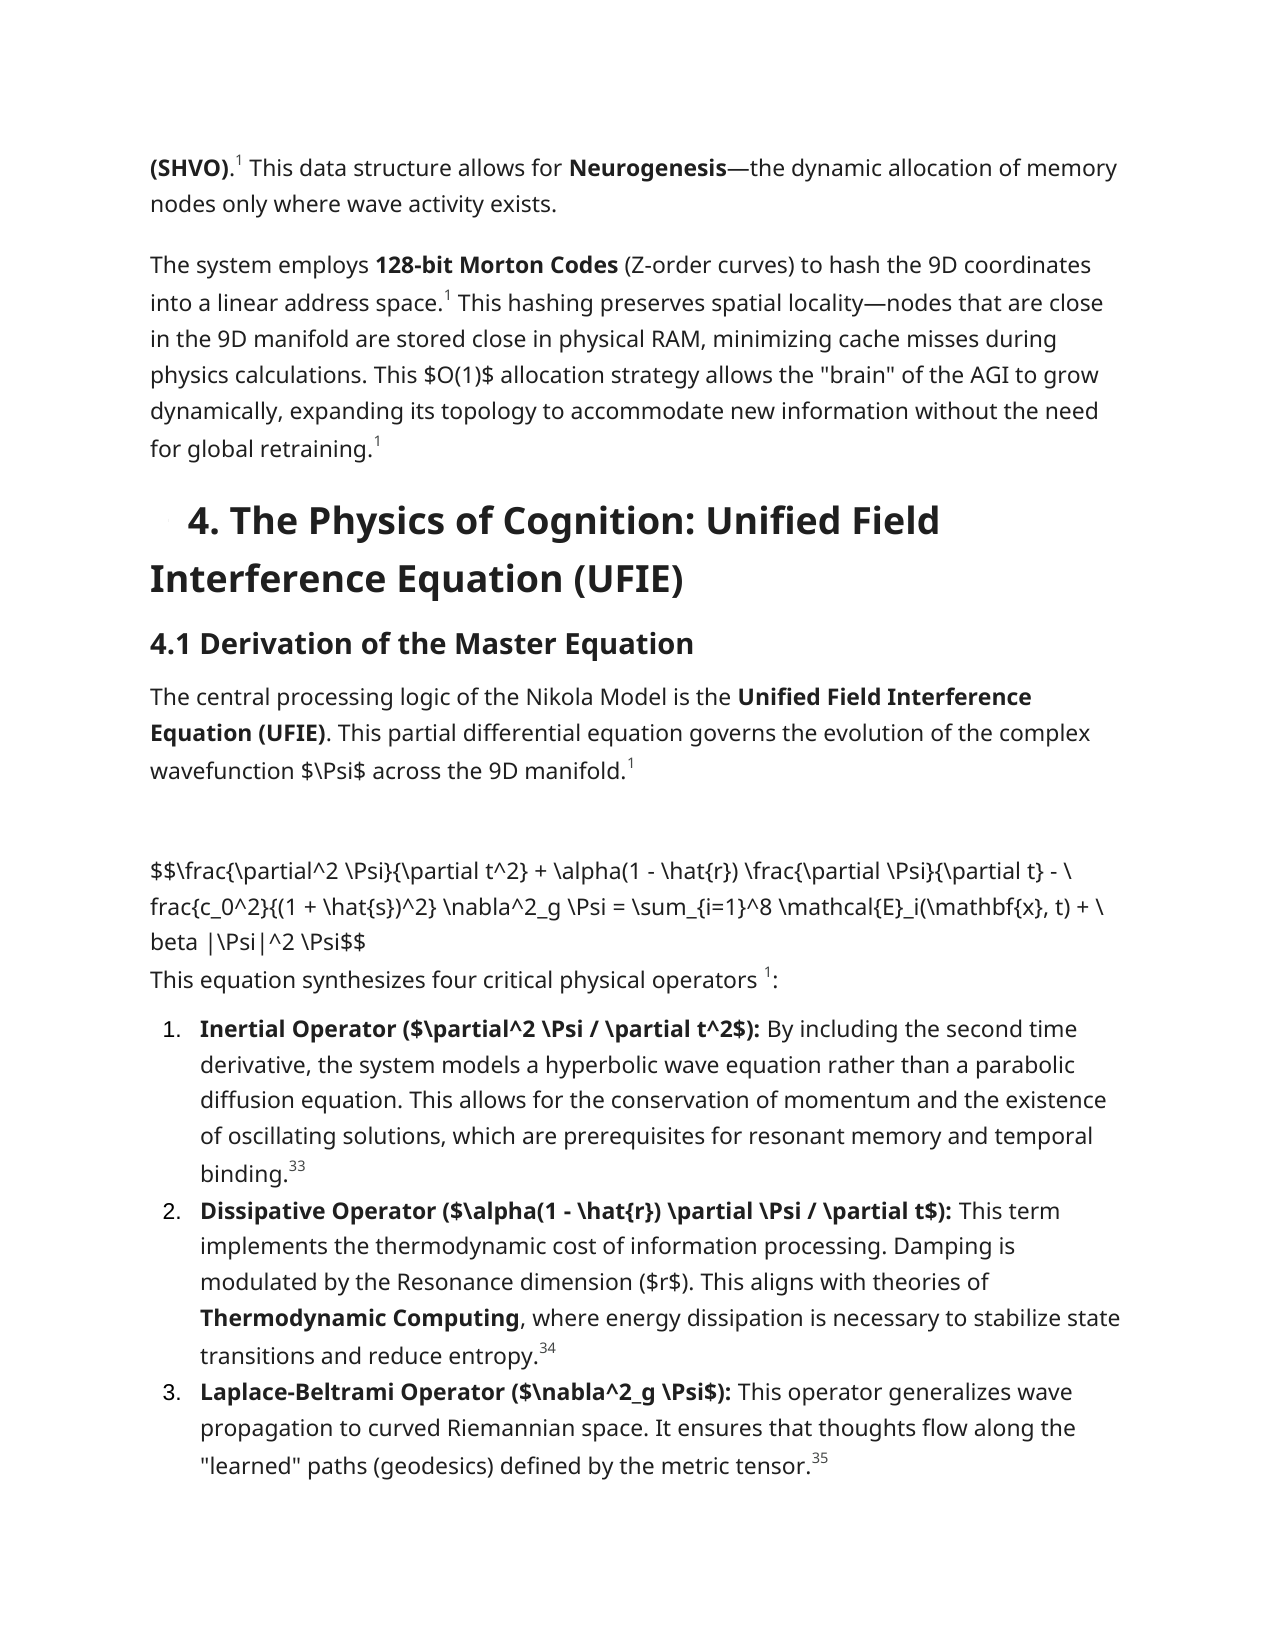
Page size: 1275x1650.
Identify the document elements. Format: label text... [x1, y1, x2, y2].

list Laplace-Beltrami Operator ($\nabla^2_g \Psi$): This operator generalizes wave propagation to curved Riemannian space. It ensures that thoughts flow along the "learned" paths (geodesics) defined by the metric tensor.35 [162, 1376, 1125, 1482]
text This equation synthesizes four critical physical operators 1: [150, 962, 1125, 996]
text (SHVO).1 This data structure allows for Neurogenesis—the dynamic allocation of memory nodes only where wave activity exists. [150, 150, 1125, 220]
text The system employs 128-bit Morton Codes (Z-order curves) to hash the 9D coordinates into a linear address space.1 This hashing preserves spatial locality—nodes that are close in the 9D manifold are stored close in physical RAM, minimizing cache misses during physics calculations. This $O(1)$ allocation strategy allows the "brain" of the AGI to grow dynamically, expanding its topology to accommodate new information without the need for global retraining.1 [150, 249, 1125, 465]
text The central processing logic of the Nikola Model is the Unified Field Interference Equation (UFIE). This partial differential equation governs the evolution of the complex wavefunction $\Psi$ across the 9D manifold.1 [150, 681, 1125, 786]
subtitle 4.1 Derivation of the Master Equation [150, 623, 1125, 663]
list Inertial Operator ($\partial^2 \Psi / \partial t^2$): By including the second time derivative, the system models a hyperbolic wave equation rather than a parabolic diffusion equation. This allows for the conservation of momentum and the existence of oscillating solutions, which are prerequisites for resonant memory and temporal binding.33 [162, 1013, 1125, 1190]
text $$\frac{\partial^2 \Psi}{\partial t^2} + \alpha(1 - \hat{r}) \frac{\partial \Psi}{\partial t} - \frac{c_0^2}{(1 + \hat{s})^2} \nabla^2_g \Psi = \sum_{i=1}^8 \mathcal{E}_i(\mathbf{x}, t) + \beta |\Psi|^2 \Psi$$ [150, 855, 1125, 957]
subtitle 4. The Physics of Cognition: Unified Field Interference Equation (UFIE) [150, 494, 1125, 603]
list Dissipative Operator ($\alpha(1 - \hat{r}) \partial \Psi / \partial t$): This term implements the thermodynamic cost of information processing. Damping is modulated by the Resonance dimension ($r$). This aligns with theories of Thermodynamic Computing, where energy dissipation is necessary to stabilize state transitions and reduce entropy.34 [162, 1194, 1125, 1371]
